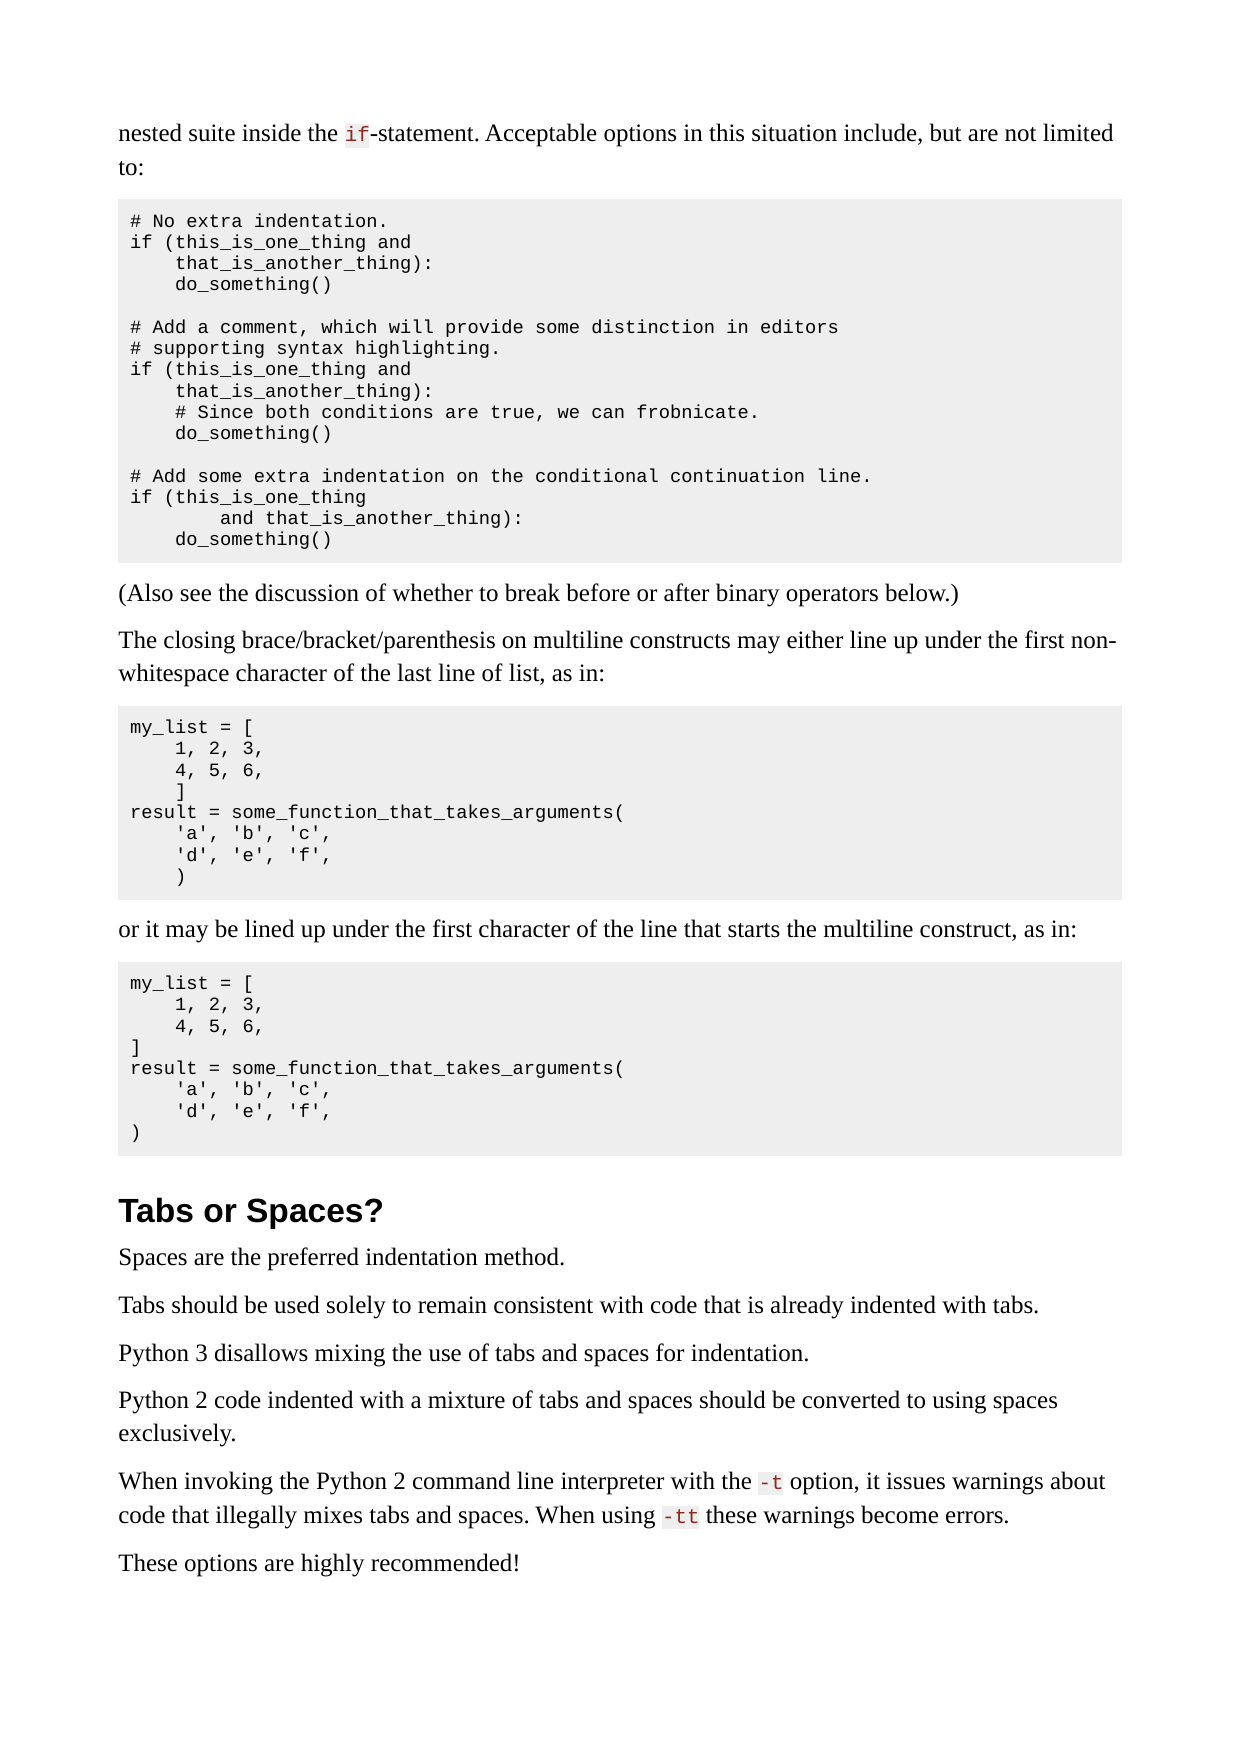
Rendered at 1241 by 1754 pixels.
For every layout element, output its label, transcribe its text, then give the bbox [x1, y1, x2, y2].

text # Add some extra indentation on the conditional continuation line. [118, 466, 1122, 488]
text Python 3 disallows mixing the use of tabs and spaces for indentation. [118, 1338, 1122, 1366]
text my_list = [ [118, 706, 1122, 739]
text # Add a comment, which will provide some distinction in editors [118, 318, 1122, 339]
text nested suite inside the if-statement. Acceptable options in this situation include, but are not limited to: [118, 118, 1122, 181]
text and that_is_another_thing): [118, 509, 1122, 530]
text 'a', 'b', 'c', [118, 1080, 1122, 1101]
text ) [118, 1123, 1122, 1156]
text do_something() [118, 424, 1122, 445]
subtitle Tabs or Spaces? [118, 1191, 1122, 1230]
text # Since both conditions are true, we can frobnicate. [118, 403, 1122, 424]
text When invoking the Python 2 command line interpreter with the -t option, it issues warnings about code that illegally mixes tabs and spaces. When using -tt these warnings become errors. [118, 1466, 1122, 1529]
text Python 2 code indented with a mixture of tabs and spaces should be converted to using spaces exclusively. [118, 1385, 1122, 1447]
text my_list = [ [118, 962, 1122, 995]
text or it may be lined up under the first character of the line that starts the multiline construct, as in: [118, 914, 1122, 943]
text 1, 2, 3, [118, 739, 1122, 760]
text result = some_function_that_takes_arguments( [118, 803, 1122, 824]
text # No extra indentation. [118, 199, 1122, 233]
text if (this_is_one_thing and [118, 360, 1122, 381]
text if (this_is_one_thing [118, 488, 1122, 509]
text that_is_another_thing): [118, 254, 1122, 275]
text 'd', 'e', 'f', [118, 1101, 1122, 1123]
text do_something() [118, 275, 1122, 296]
text do_something() [118, 530, 1122, 563]
text 'd', 'e', 'f', [118, 845, 1122, 867]
text These options are highly recommended! [118, 1548, 1122, 1577]
text Tabs should be used solely to remain consistent with code that is already indented with tabs. [118, 1290, 1122, 1319]
text ] [118, 782, 1122, 803]
text (Also see the discussion of whether to break before or after binary operators below.) [118, 578, 1122, 607]
text ] [118, 1038, 1122, 1059]
text 'a', 'b', 'c', [118, 824, 1122, 845]
text 1, 2, 3, [118, 995, 1122, 1016]
text 4, 5, 6, [118, 760, 1122, 782]
text that_is_another_thing): [118, 381, 1122, 403]
text result = some_function_that_takes_arguments( [118, 1059, 1122, 1080]
text if (this_is_one_thing and [118, 233, 1122, 254]
text Spaces are the preferred indentation method. [118, 1242, 1122, 1271]
text # supporting syntax highlighting. [118, 339, 1122, 360]
text ) [118, 867, 1122, 900]
text The closing brace/bracket/parenthesis on multiline constructs may either line up under the first non-whitespace character of the last line of list, as in: [118, 626, 1122, 687]
text 4, 5, 6, [118, 1016, 1122, 1038]
